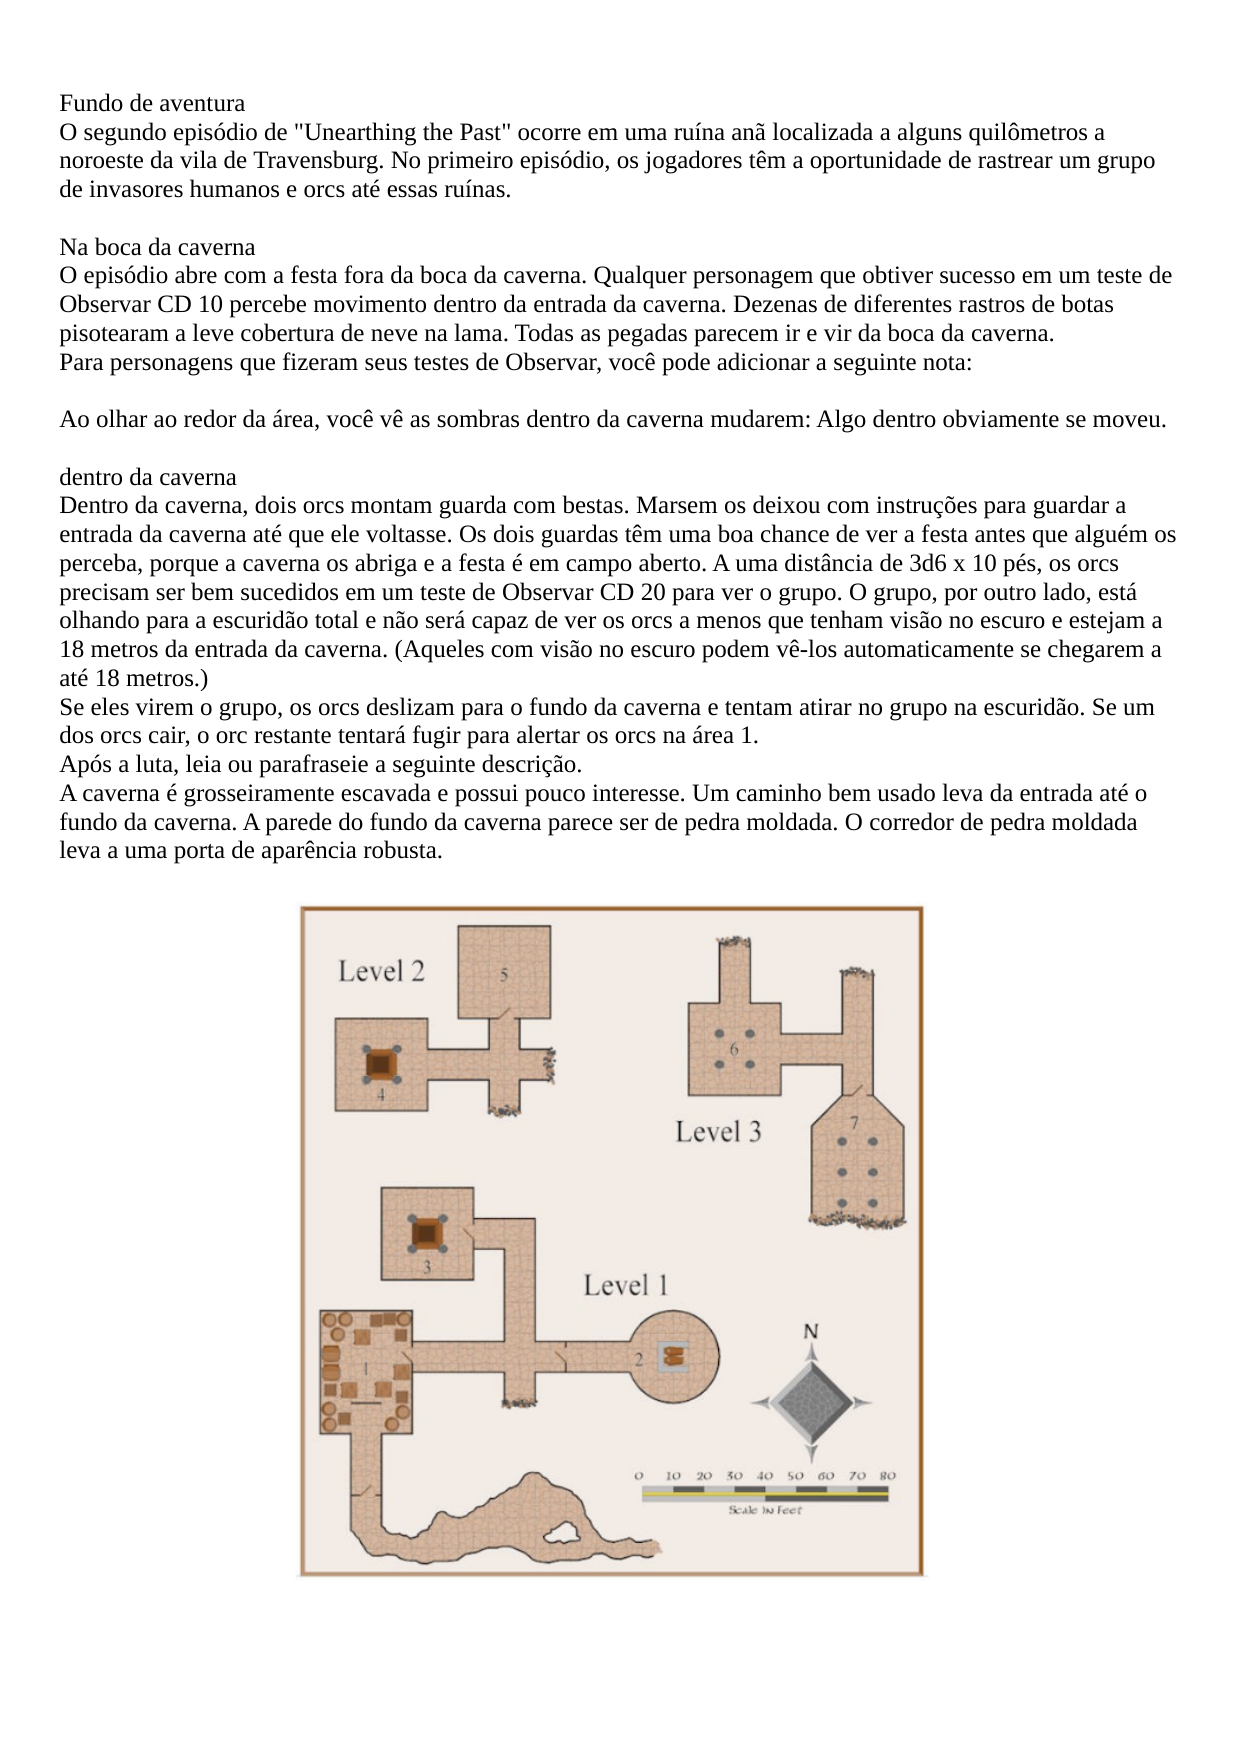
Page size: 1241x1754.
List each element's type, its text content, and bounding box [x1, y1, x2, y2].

text Fundo de aventura [59, 88, 1181, 117]
text Na boca da caverna [59, 232, 1181, 260]
text Após a luta, leia ou parafraseie a seguinte descrição. [59, 749, 1181, 778]
text A caverna é grosseiramente escavada e possui pouco interesse. Um caminho bem usado leva da entrada até o fundo da caverna. A parede do fundo da caverna parece ser de pedra moldada. O corredor de pedra moldada leva a uma porta de aparência robusta. [59, 778, 1181, 864]
text Ao olhar ao redor da área, você vê as sombras dentro da caverna mudarem: Algo dentro obviamente se moveu. [59, 404, 1181, 433]
picture [288, 892, 952, 1595]
text O segundo episódio de "Unearthing the Past" ocorre em uma ruína anã localizada a alguns quilômetros a noroeste da vila de Travensburg. No primeiro episódio, os jogadores têm a oportunidade de rastrear um grupo de invasores humanos e orcs até essas ruínas. [59, 117, 1181, 203]
text Dentro da caverna, dois orcs montam guarda com bestas. Marsem os deixou com instruções para guardar a entrada da caverna até que ele voltasse. Os dois guardas têm uma boa chance de ver a festa antes que alguém os perceba, porque a caverna os abriga e a festa é em campo aberto. A uma distância de 3d6 x 10 pés, os orcs precisam ser bem sucedidos em um teste de Observar CD 20 para ver o grupo. O grupo, por outro lado, está olhando para a escuridão total e não será capaz de ver os orcs a menos que tenham visão no escuro e estejam a 18 metros da entrada da caverna. (Aqueles com visão no escuro podem vê-los automaticamente se chegarem a até 18 metros.) [59, 490, 1181, 692]
text dentro da caverna [59, 462, 1181, 490]
text O episódio abre com a festa fora da boca da caverna. Qualquer personagem que obtiver sucesso em um teste de Observar CD 10 percebe movimento dentro da entrada da caverna. Dezenas de diferentes rastros de botas pisotearam a leve cobertura de neve na lama. Todas as pegadas parecem ir e vir da boca da caverna. [59, 260, 1181, 347]
text Se eles virem o grupo, os orcs deslizam para o fundo da caverna e tentam atirar no grupo na escuridão. Se um dos orcs cair, o orc restante tentará fugir para alertar os orcs na área 1. [59, 692, 1181, 749]
text Para personagens que fizeram seus testes de Observar, você pode adicionar a seguinte nota: [59, 347, 1181, 375]
